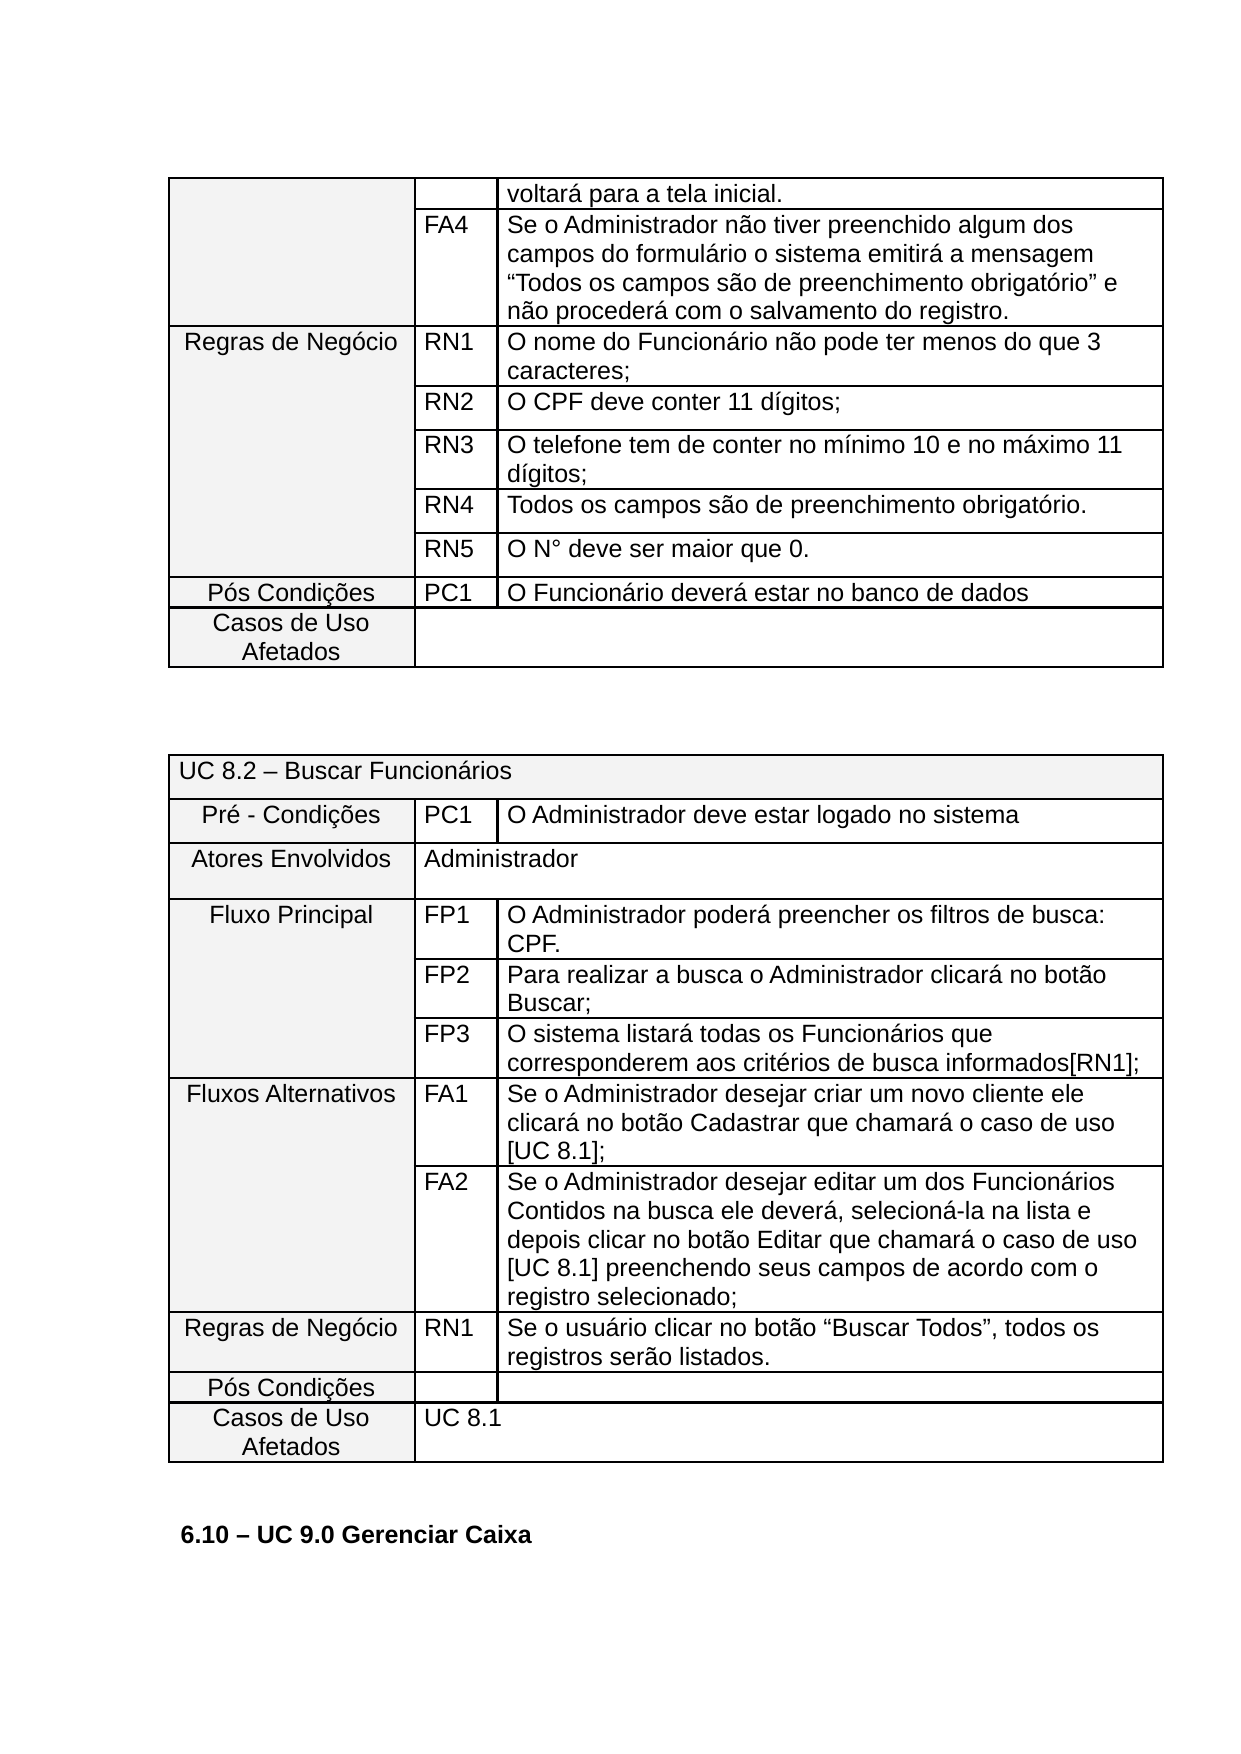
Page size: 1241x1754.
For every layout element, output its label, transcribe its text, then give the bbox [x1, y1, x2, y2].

table_cell Se o Administrador não tiver preenchido algum dos campos do formulário o sistema emitirá a mensagem “Todos os campos são de preenchimento obrigatório” e não procederá com o salvamento do registro. [499, 210, 1162, 325]
table_cell Administrador [416, 844, 1162, 898]
table_cell Se o Administrador desejar criar um novo cliente ele clicará no botão Cadastrar que chamará o caso de uso [UC 8.1]; [499, 1079, 1162, 1165]
table_cell O nome do Funcionário não pode ter menos do que 3 caracteres; [499, 327, 1162, 385]
table_cell [416, 609, 1162, 666]
table_cell FP3 [416, 1019, 496, 1077]
table_cell O Administrador deve estar logado no sistema [499, 800, 1162, 842]
table_cell PC1 [416, 578, 496, 606]
table_cell Todos os campos são de preenchimento obrigatório. [499, 490, 1162, 532]
table_cell UC 8.1 [416, 1404, 1162, 1461]
table_cell Se o Administrador desejar editar um dos Funcionários Contidos na busca ele deverá, selecioná-la na lista e depois clicar no botão Editar que chamará o caso de uso [UC 8.1] preenchendo seus campos de acordo com o registro selecionado; [499, 1167, 1162, 1311]
table_cell FA2 [416, 1167, 496, 1311]
table_cell Fluxo Principal [170, 900, 414, 1077]
text 6.10 – UC 9.0 Gerenciar Caixa [180, 1521, 1092, 1549]
table_cell FA4 [416, 210, 496, 325]
table_cell FA1 [416, 1079, 496, 1165]
table_cell RN3 [416, 431, 496, 488]
table_cell Casos de Uso Afetados [170, 609, 414, 666]
table_cell O Funcionário deverá estar no banco de dados [499, 578, 1162, 606]
table_cell Pré - Condições [170, 800, 414, 842]
table_cell Casos de Uso Afetados [170, 1404, 414, 1461]
table_cell RN5 [416, 534, 496, 576]
table_cell O CPF deve conter 11 dígitos; [499, 387, 1162, 428]
table_cell RN4 [416, 490, 496, 532]
table_cell Regras de Negócio [170, 1313, 414, 1371]
table_cell RN1 [416, 327, 496, 385]
table_cell RN2 [416, 387, 496, 428]
table_cell Para realizar a busca o Administrador clicará no botão Buscar; [499, 960, 1162, 1017]
table_cell [499, 1373, 1162, 1401]
table_cell PC1 [416, 800, 496, 842]
table_cell FP1 [416, 900, 496, 958]
table_cell Pós Condições [170, 578, 414, 606]
table_cell O Administrador poderá preencher os filtros de busca: CPF. [499, 900, 1162, 958]
table_cell O sistema listará todas os Funcionários que corresponderem aos critérios de busca informados[RN1]; [499, 1019, 1162, 1077]
table_cell Fluxos Alternativos [170, 1079, 414, 1311]
table_cell [416, 179, 496, 208]
table_cell Pós Condições [170, 1373, 414, 1401]
table_cell Regras de Negócio [170, 327, 414, 576]
table_cell voltará para a tela inicial. [499, 179, 1162, 208]
table_cell O N° deve ser maior que 0. [499, 534, 1162, 576]
table_cell RN1 [416, 1313, 496, 1371]
table_cell O telefone tem de conter no mínimo 10 e no máximo 11 dígitos; [499, 431, 1162, 488]
table_header UC 8.2 – Buscar Funcionários [170, 756, 1162, 798]
table_cell FP2 [416, 960, 496, 1017]
table_cell [170, 179, 414, 325]
table_cell Atores Envolvidos [170, 844, 414, 898]
table_cell Se o usuário clicar no botão “Buscar Todos”, todos os registros serão listados. [499, 1313, 1162, 1371]
table_cell [416, 1373, 496, 1401]
